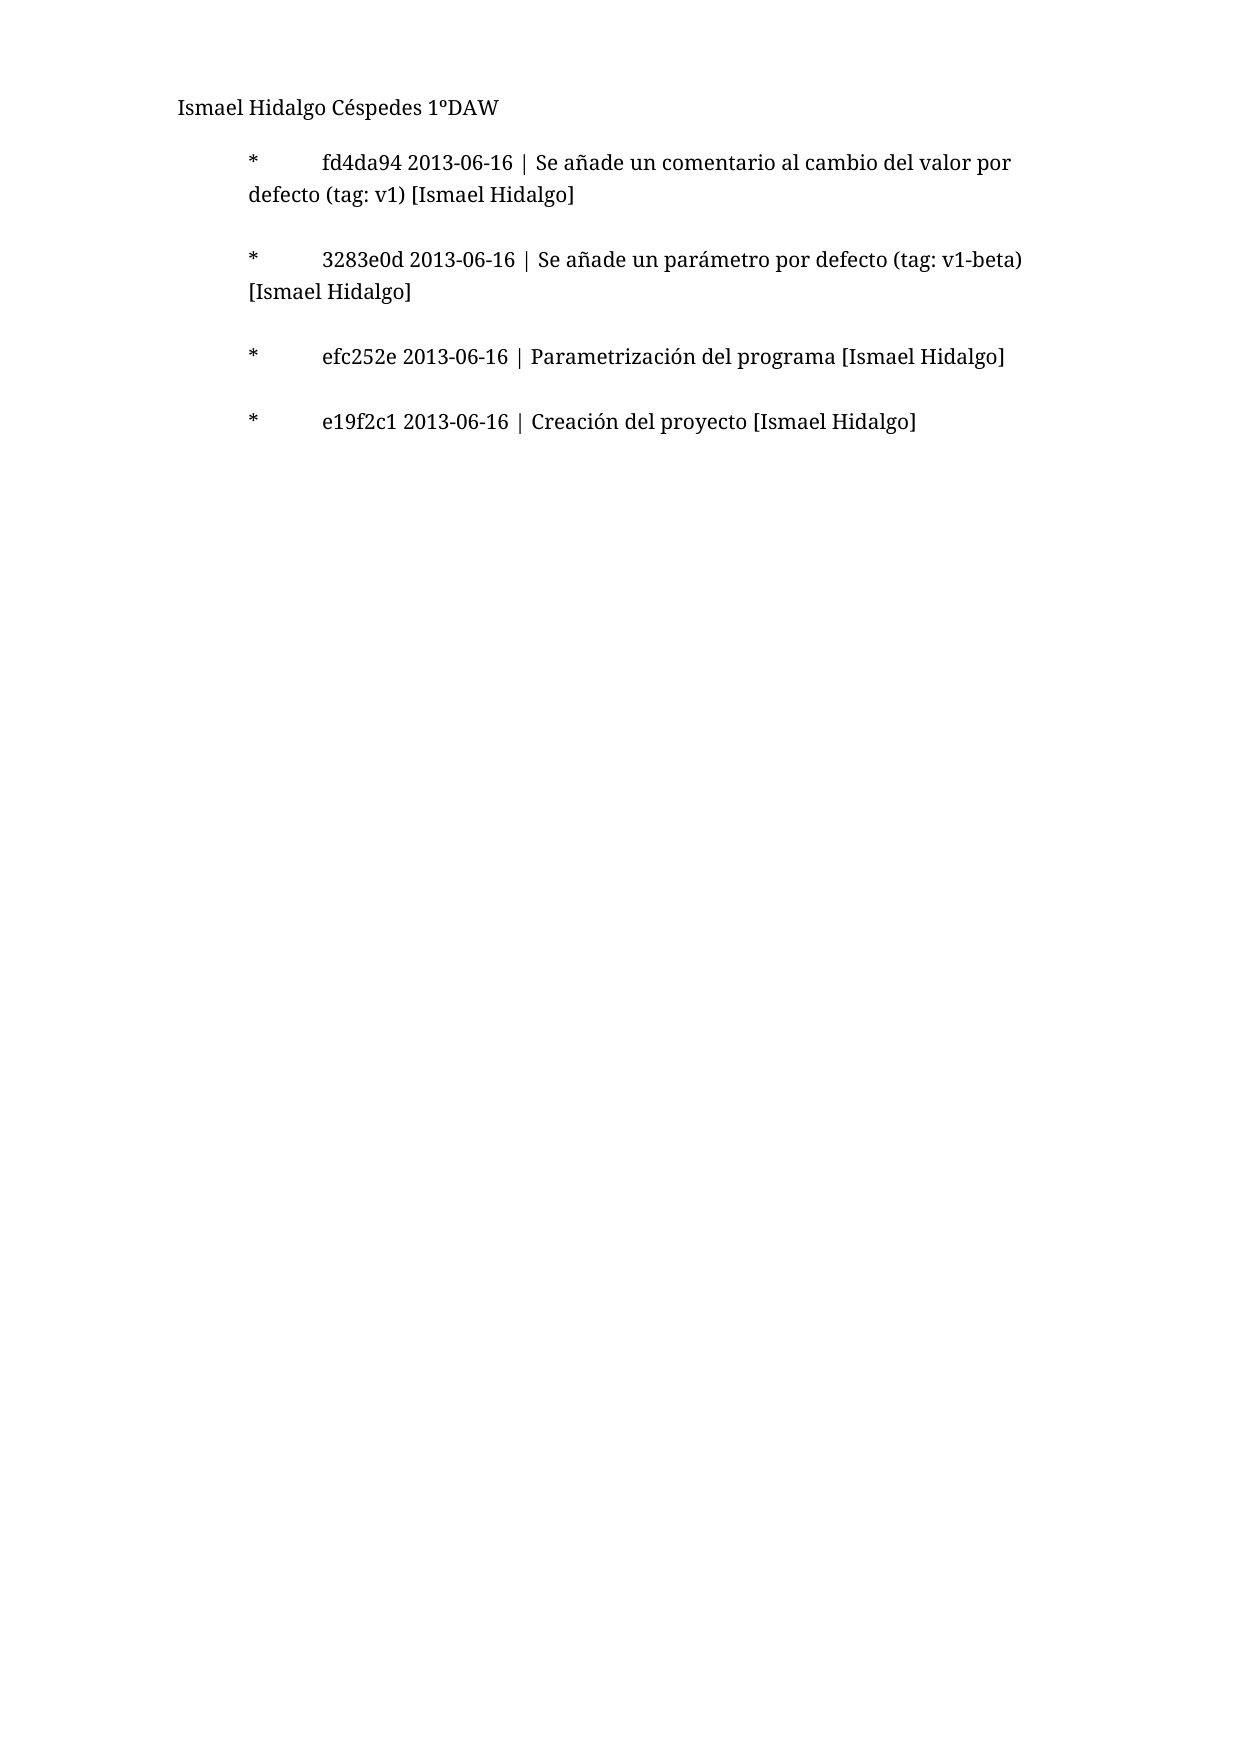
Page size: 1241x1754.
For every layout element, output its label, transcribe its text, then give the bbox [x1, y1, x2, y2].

text * 3283e0d 2013-06-16 | Se añade un parámetro por defecto (tag: v1-beta) [Ismael Hidalgo] [248, 245, 1063, 306]
text * e19f2c1 2013-06-16 | Creación del proyecto [Ismael Hidalgo] [248, 407, 1063, 435]
text * efc252e 2013-06-16 | Parametrización del programa [Ismael Hidalgo] [248, 342, 1063, 371]
text * fd4da94 2013-06-16 | Se añade un comentario al cambio del valor por defecto (tag: v1) [Ismael Hidalgo] [248, 148, 1063, 209]
